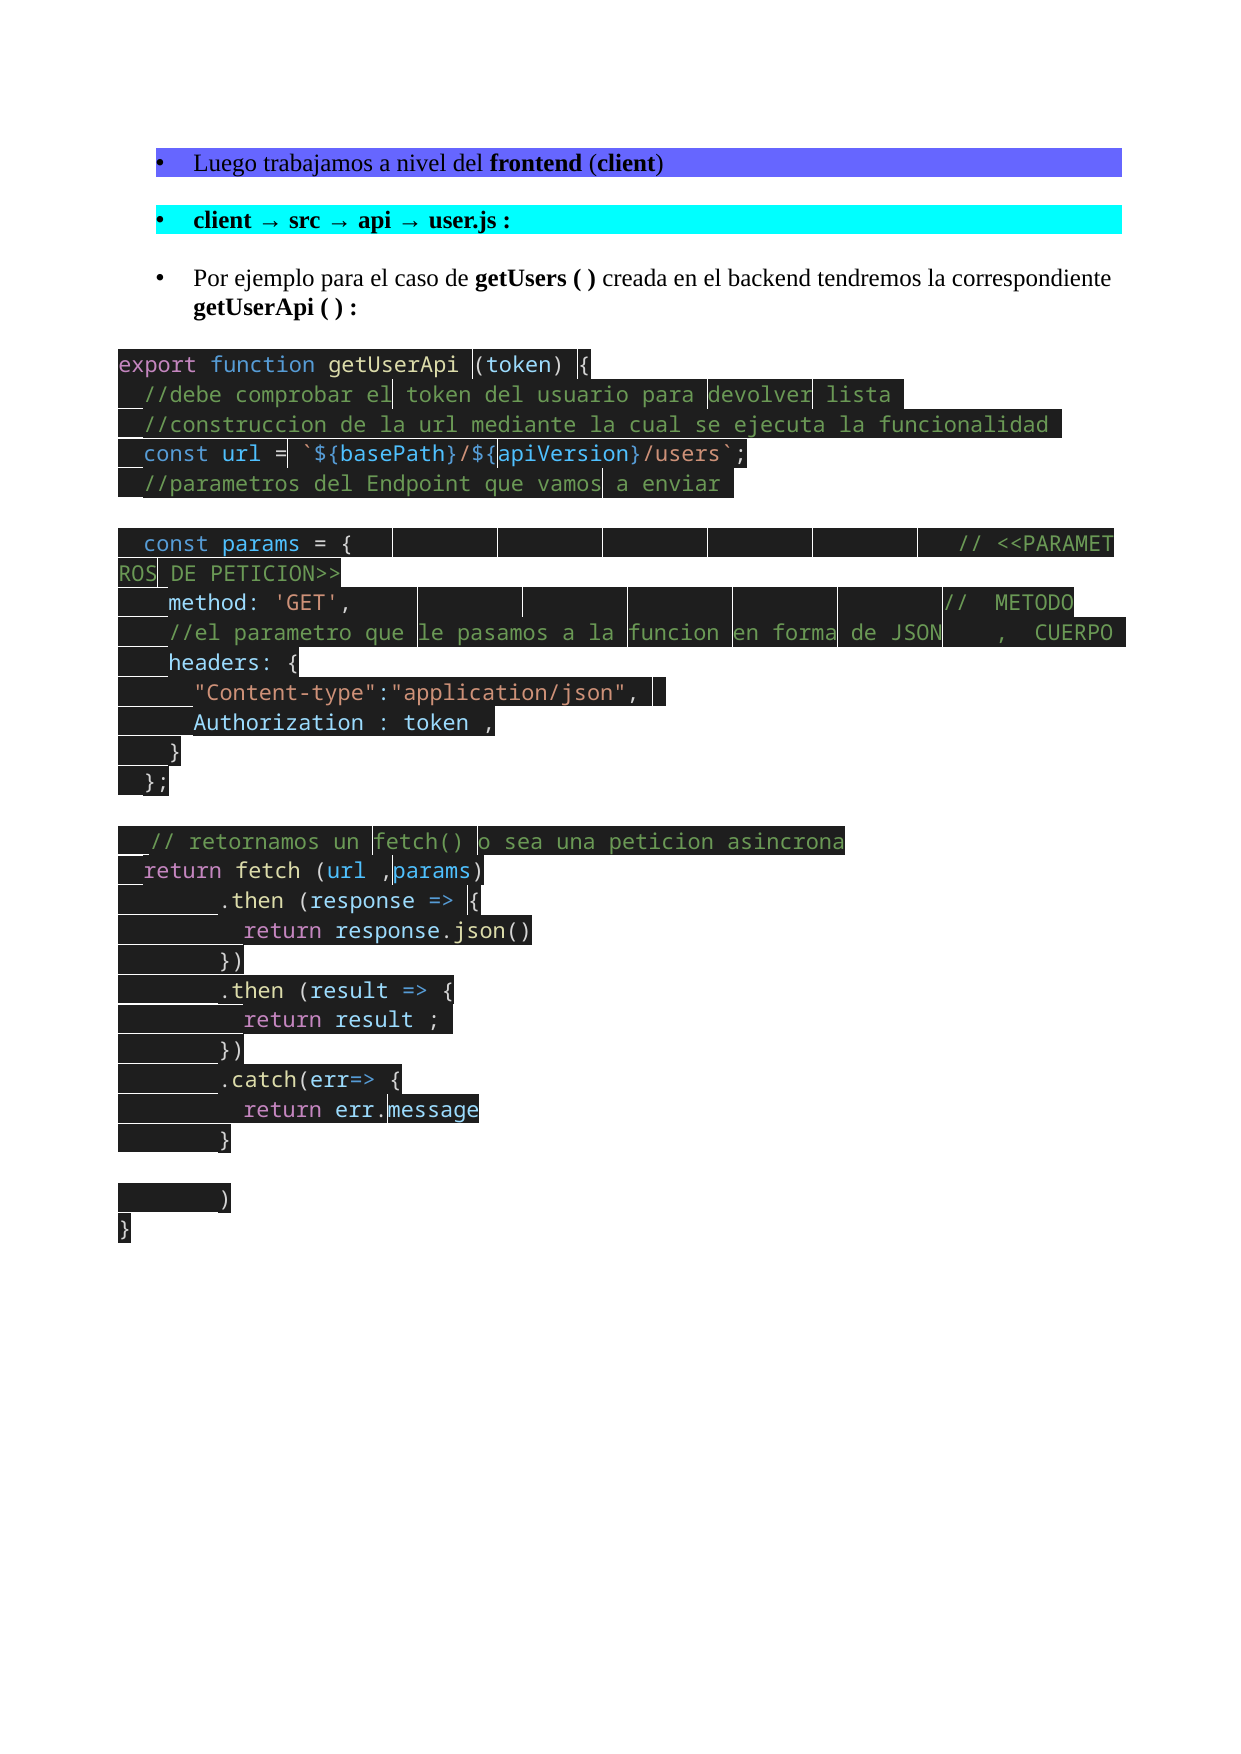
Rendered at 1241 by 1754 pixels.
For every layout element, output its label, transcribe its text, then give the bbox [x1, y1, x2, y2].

text return fetch (url ,params) [118, 855, 1122, 885]
text //debe comprobar el token del usuario para devolver lista [118, 379, 1122, 409]
text const params = { // <<PARAMETROS DE PETICION>> [118, 528, 1122, 587]
text .then (result => { [118, 974, 1122, 1004]
text return response.json() [118, 915, 1122, 945]
text return err.message [118, 1094, 1122, 1123]
text //el parametro que le pasamos a la funcion en forma de JSON , CUERPO [118, 617, 1122, 647]
text // retornamos un fetch() o sea una peticion asincrona [118, 826, 1122, 855]
text } [118, 1213, 1122, 1243]
text Authorization : token , [118, 706, 1122, 736]
text //parametros del Endpoint que vamos a enviar [118, 468, 1122, 498]
text headers: { [118, 647, 1122, 677]
list client → src → api → user.js : [156, 205, 1122, 234]
list Luego trabajamos a nivel del frontend (client) [156, 148, 1122, 177]
text export function getUserApi (token) { [118, 349, 1122, 379]
text method: 'GET', // METODO [118, 587, 1122, 617]
text .then (response => { [118, 885, 1122, 915]
text //construccion de la url mediante la cual se ejecuta la funcionalidad [118, 409, 1122, 438]
text }; [118, 766, 1122, 796]
text return result ; [118, 1004, 1122, 1034]
text } [118, 1123, 1122, 1153]
text } [118, 736, 1122, 766]
text "Content-type":"application/json", [118, 677, 1122, 706]
list Por ejemplo para el caso de getUsers ( ) creada en el backend tendremos la correspondiente getUserApi ( ) : [156, 263, 1122, 320]
text }) [118, 945, 1122, 974]
text ) [118, 1183, 1122, 1213]
text const url = `${basePath}/${apiVersion}/users`; [118, 438, 1122, 468]
text }) [118, 1034, 1122, 1064]
text .catch(err=> { [118, 1064, 1122, 1094]
